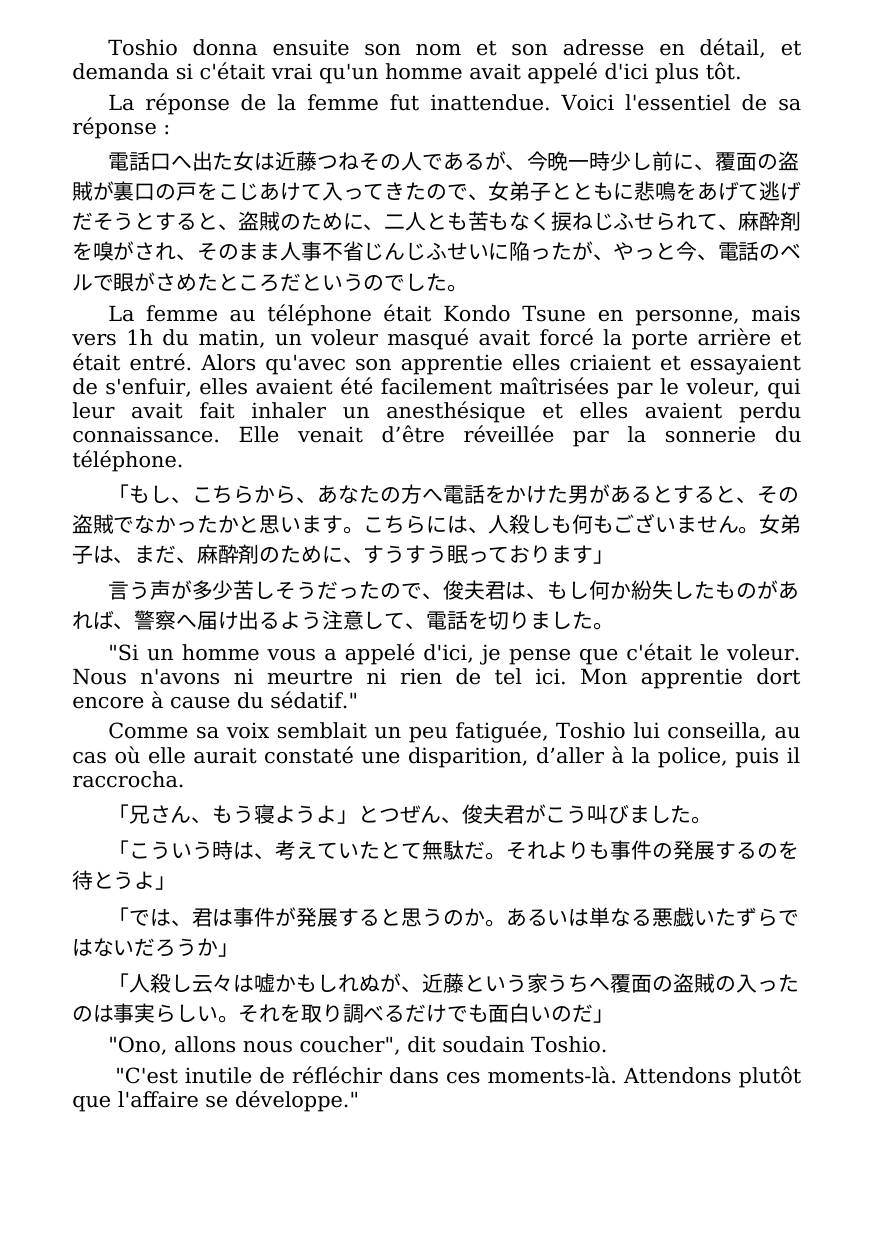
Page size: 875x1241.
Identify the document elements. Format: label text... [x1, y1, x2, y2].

text 「人殺し云々は嘘かもしれぬが、近藤という家うちへ覆面の盗賊の入ったのは事実らしい。それを取り調べるだけでも面白いのだ」 [72, 967, 802, 1027]
text Toshio donna ensuite son nom et son adresse en détail, et demanda si c'était vrai qu'un homme avait appelé d'ici plus tôt. [72, 36, 802, 84]
text "Ono, allons nous coucher", dit soudain Toshio. [72, 1033, 802, 1058]
text Comme sa voix semblait un peu fatiguée, Toshio lui conseilla, au cas où elle aurait constaté une disparition, d’aller à la police, puis il raccrocha. [72, 719, 802, 792]
text 電話口へ出た女は近藤つねその人であるが、今晩一時少し前に、覆面の盗賊が裏口の戸をこじあけて入ってきたので、女弟子とともに悲鳴をあげて逃げだそうとすると、盗賊のために、二人とも苦もなく捩ねじふせられて、麻酔剤を嗅がされ、そのまま人事不省じんじふせいに陥ったが、やっと今、電話のベルで眼がさめたところだというのでした。 [72, 145, 802, 296]
text La réponse de la femme fut inattendue. Voici l'essentiel de sa réponse : [72, 91, 802, 139]
text 「こういう時は、考えていたとて無駄だ。それよりも事件の発展するのを待とうよ」 [72, 834, 802, 895]
text 「もし、こちらから、あなたの方へ電話をかけた男があるとすると、その盗賊でなかったかと思います。こちらには、人殺しも何もございません。女弟子は、まだ、麻酔剤のために、すうすう眠っております」 [72, 478, 802, 568]
text La femme au téléphone était Kondo Tsune en personne, mais vers 1h du matin, un voleur masqué avait forcé la porte arrière et était entré. Alors qu'avec son apprentie elles criaient et essayaient de s'enfuir, elles avaient été facilement maîtrisées par le voleur, qui leur avait fait inhaler un anesthésique et elles avaient perdu connaissance. Elle venait d’être réveillée par la sonnerie du téléphone. [72, 302, 802, 472]
text 言う声が多少苦しそうだったので、俊夫君は、もし何か紛失したものがあれば、警察へ届け出るよう注意して、電話を切りました。 [72, 574, 802, 635]
text "C'est inutile de réfléchir dans ces moments-là. Attendons plutôt que l'affaire se développe." [72, 1064, 802, 1112]
text "Si un homme vous a appelé d'ici, je pense que c'était le voleur. Nous n'avons ni meurtre ni rien de tel ici. Mon apprentie dort encore à cause du sédatif." [72, 641, 802, 713]
text 「兄さん、もう寝ようよ」とつぜん、俊夫君がこう叫びました。 [72, 798, 802, 828]
text 「では、君は事件が発展すると思うのか。あるいは単なる悪戯いたずらではないだろうか」 [72, 901, 802, 961]
